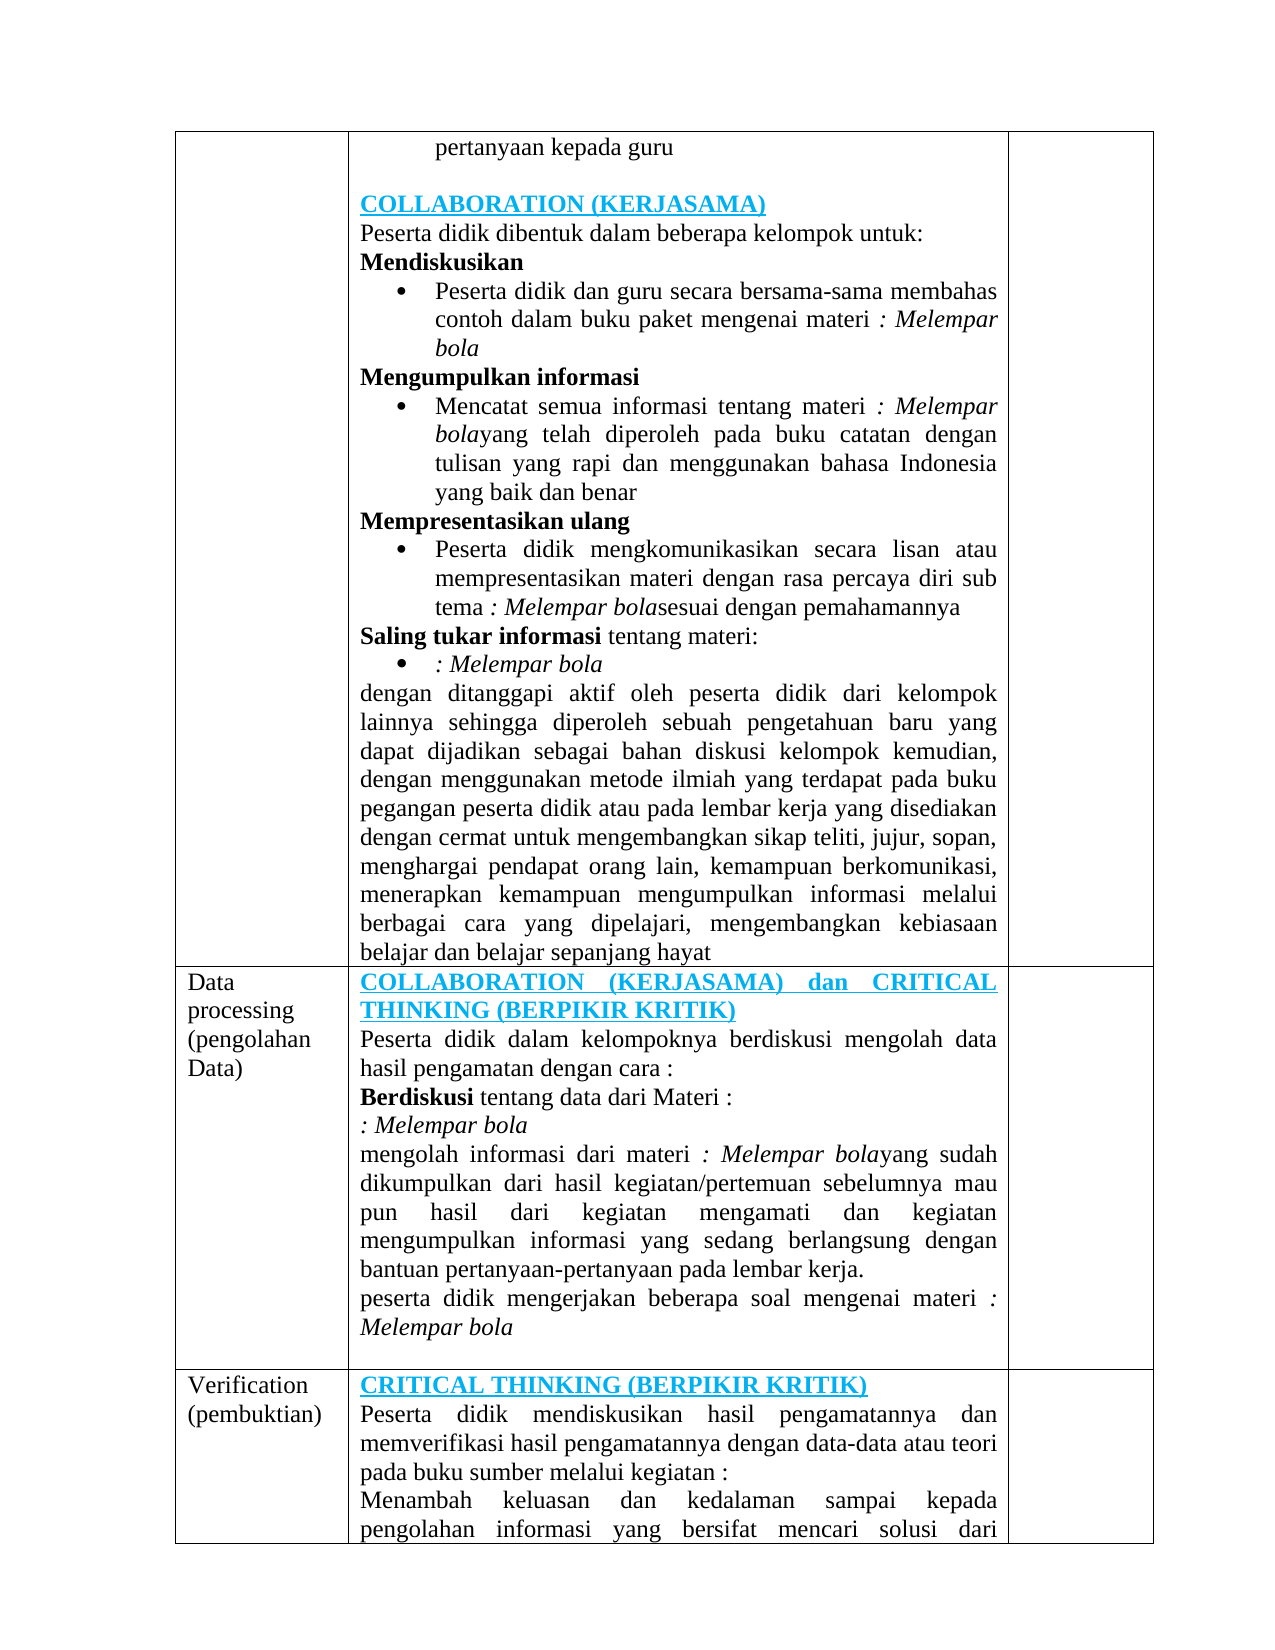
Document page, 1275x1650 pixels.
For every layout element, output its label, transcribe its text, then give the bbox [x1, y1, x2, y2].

table_cell [1009, 132, 1153, 966]
table_cell [1009, 1370, 1153, 1543]
table_cell [176, 132, 348, 966]
table_cell Data processing (pengolahan Data) [176, 967, 348, 1369]
table_cell COLLABORATION (KERJASAMA) dan CRITICAL THINKING (BERPIKIR KRITIK) Peserta didik dalam kelompoknya berdiskusi mengolah data hasil pengamatan dengan cara : Berdiskusi tentang data dari Materi : : Melempar bola mengolah informasi dari materi : Melempar bolayang sudah dikumpulkan dari hasil kegiatan/pertemuan sebelumnya mau pun hasil dari kegiatan mengamati dan kegiatan mengumpulkan informasi yang sedang berlangsung dengan bantuan pertanyaan-pertanyaan pada lembar kerja. peserta didik mengerjakan beberapa soal mengenai materi : Melempar bola [349, 967, 1008, 1369]
table_cell Verification (pembuktian) [176, 1370, 348, 1543]
table_cell CRITICAL THINKING (BERPIKIR KRITIK) Peserta didik mendiskusikan hasil pengamatannya dan memverifikasi hasil pengamatannya dengan data-data atau teori pada buku sumber melalui kegiatan : Menambah keluasan dan kedalaman sampai kepada pengolahan informasi yang bersifat mencari solusi dari [349, 1370, 1008, 1543]
table_cell pertanyaan kepada guru COLLABORATION (KERJASAMA) Peserta didik dibentuk dalam beberapa kelompok untuk: Mendiskusikan Peserta didik dan guru secara bersama-sama membahas contoh dalam buku paket mengenai materi : Melempar bola Mengumpulkan informasi Mencatat semua informasi tentang materi : Melempar bolayang telah diperoleh pada buku catatan dengan tulisan yang rapi dan menggunakan bahasa Indonesia yang baik dan benar Mempresentasikan ulang Peserta didik mengkomunikasikan secara lisan atau mempresentasikan materi dengan rasa percaya diri sub tema : Melempar bolasesuai dengan pemahamannya Saling tukar informasi tentang materi: : Melempar bola dengan ditanggapi aktif oleh peserta didik dari kelompok lainnya sehingga diperoleh sebuah pengetahuan baru yang dapat dijadikan sebagai bahan diskusi kelompok kemudian, dengan menggunakan metode ilmiah yang terdapat pada buku pegangan peserta didik atau pada lembar kerja yang disediakan dengan cermat untuk mengembangkan sikap teliti, jujur, sopan, menghargai pendapat orang lain, kemampuan berkomunikasi, menerapkan kemampuan mengumpulkan informasi melalui berbagai cara yang dipelajari, mengembangkan kebiasaan belajar dan belajar sepanjang hayat [349, 132, 1008, 966]
table_cell [1009, 967, 1153, 1369]
